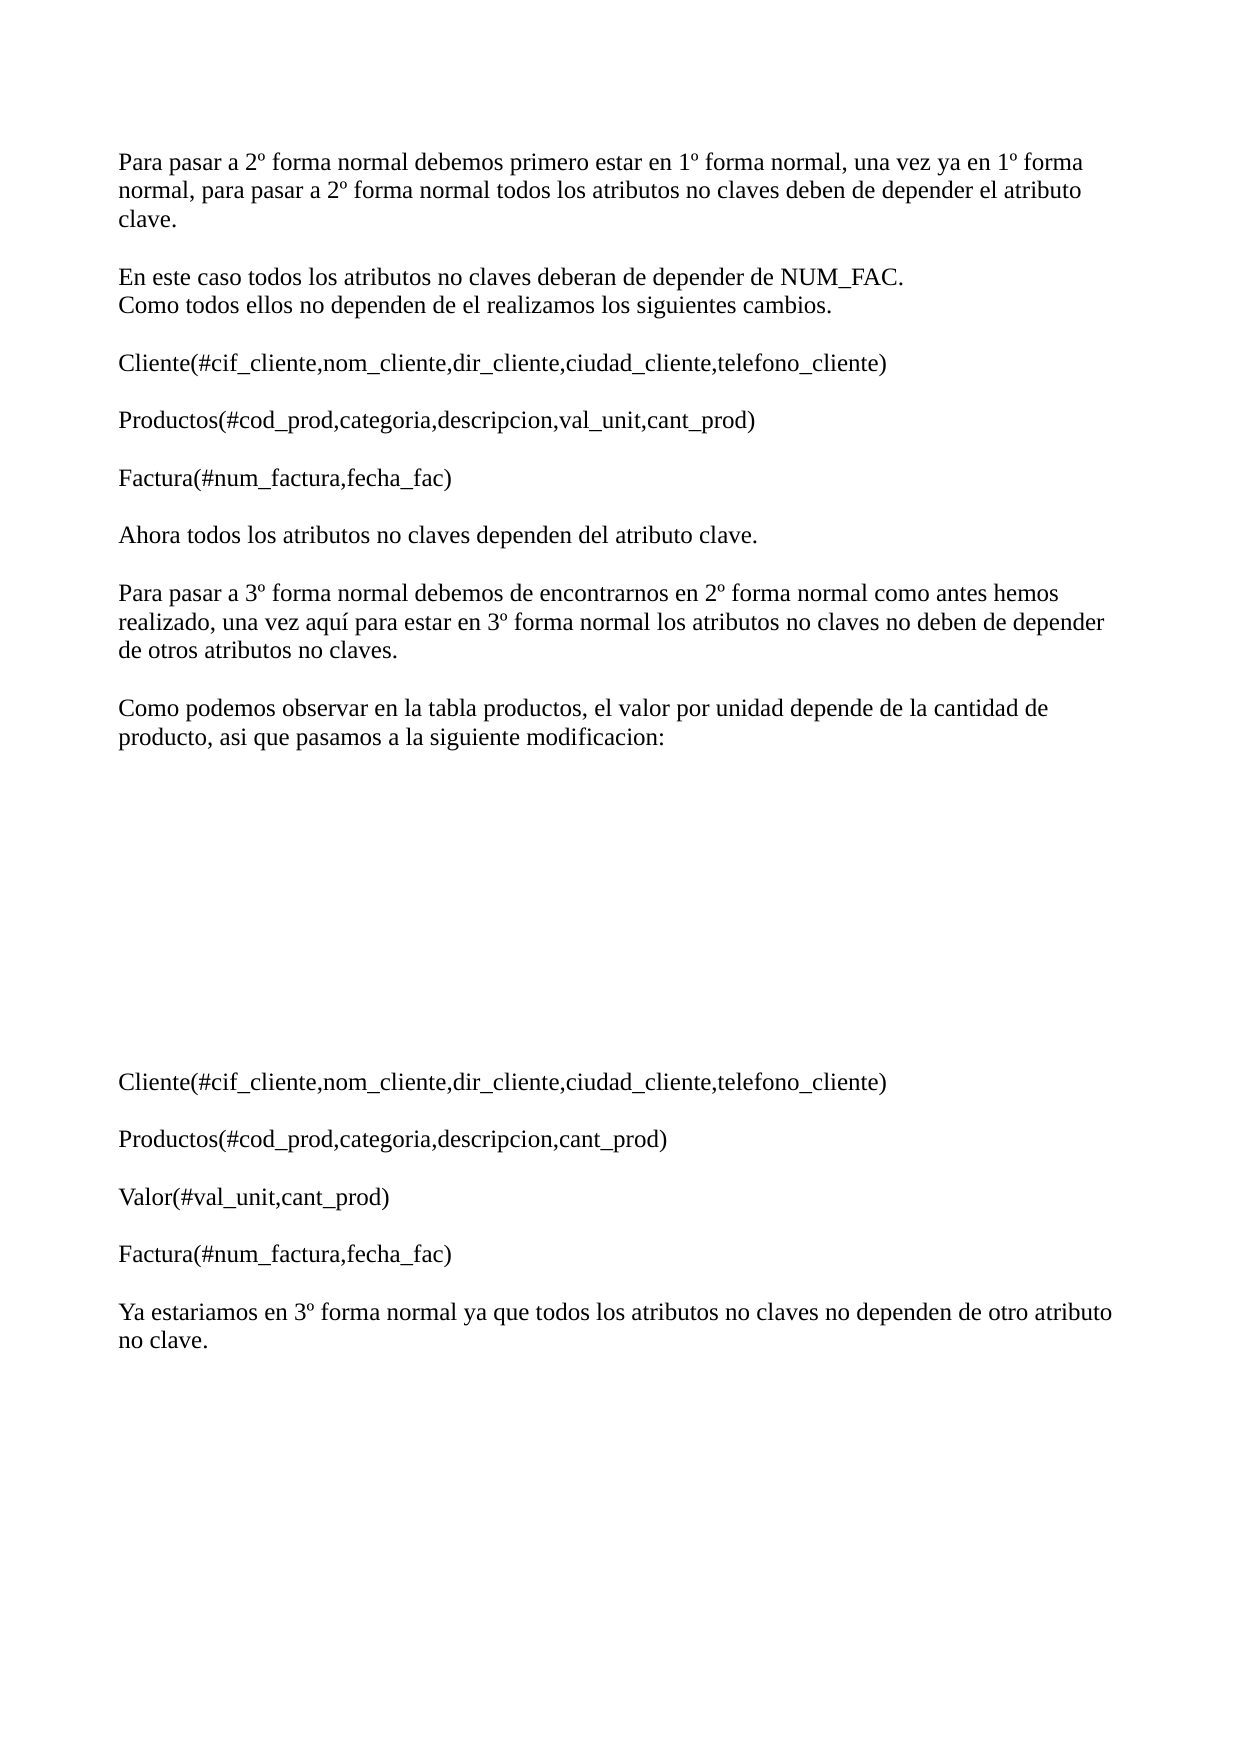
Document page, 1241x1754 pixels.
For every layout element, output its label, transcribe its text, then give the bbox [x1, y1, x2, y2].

text Para pasar a 3º forma normal debemos de encontrarnos en 2º forma normal como antes hemos realizado, una vez aquí para estar en 3º forma normal los atributos no claves no deben de depender de otros atributos no claves. [118, 578, 1122, 664]
text En este caso todos los atributos no claves deberan de depender de NUM_FAC. [118, 262, 1122, 291]
text Factura(#num_factura,fecha_fac) [118, 463, 1122, 492]
text Como podemos observar en la tabla productos, el valor por unidad depende de la cantidad de producto, asi que pasamos a la siguiente modificacion: [118, 693, 1122, 751]
text Ahora todos los atributos no claves dependen del atributo clave. [118, 521, 1122, 549]
text Cliente(#cif_cliente,nom_cliente,dir_cliente,ciudad_cliente,telefono_cliente) [118, 348, 1122, 377]
text Cliente(#cif_cliente,nom_cliente,dir_cliente,ciudad_cliente,telefono_cliente) [118, 1067, 1122, 1096]
text Como todos ellos no dependen de el realizamos los siguientes cambios. [118, 291, 1122, 319]
text Productos(#cod_prod,categoria,descripcion,val_unit,cant_prod) [118, 406, 1122, 434]
text Para pasar a 2º forma normal debemos primero estar en 1º forma normal, una vez ya en 1º forma normal, para pasar a 2º forma normal todos los atributos no claves deben de depender el atributo clave. [118, 147, 1122, 233]
text Factura(#num_factura,fecha_fac) [118, 1239, 1122, 1268]
text Ya estariamos en 3º forma normal ya que todos los atributos no claves no dependen de otro atributo no clave. [118, 1297, 1122, 1354]
text Valor(#val_unit,cant_prod) [118, 1182, 1122, 1211]
text Productos(#cod_prod,categoria,descripcion,cant_prod) [118, 1124, 1122, 1153]
